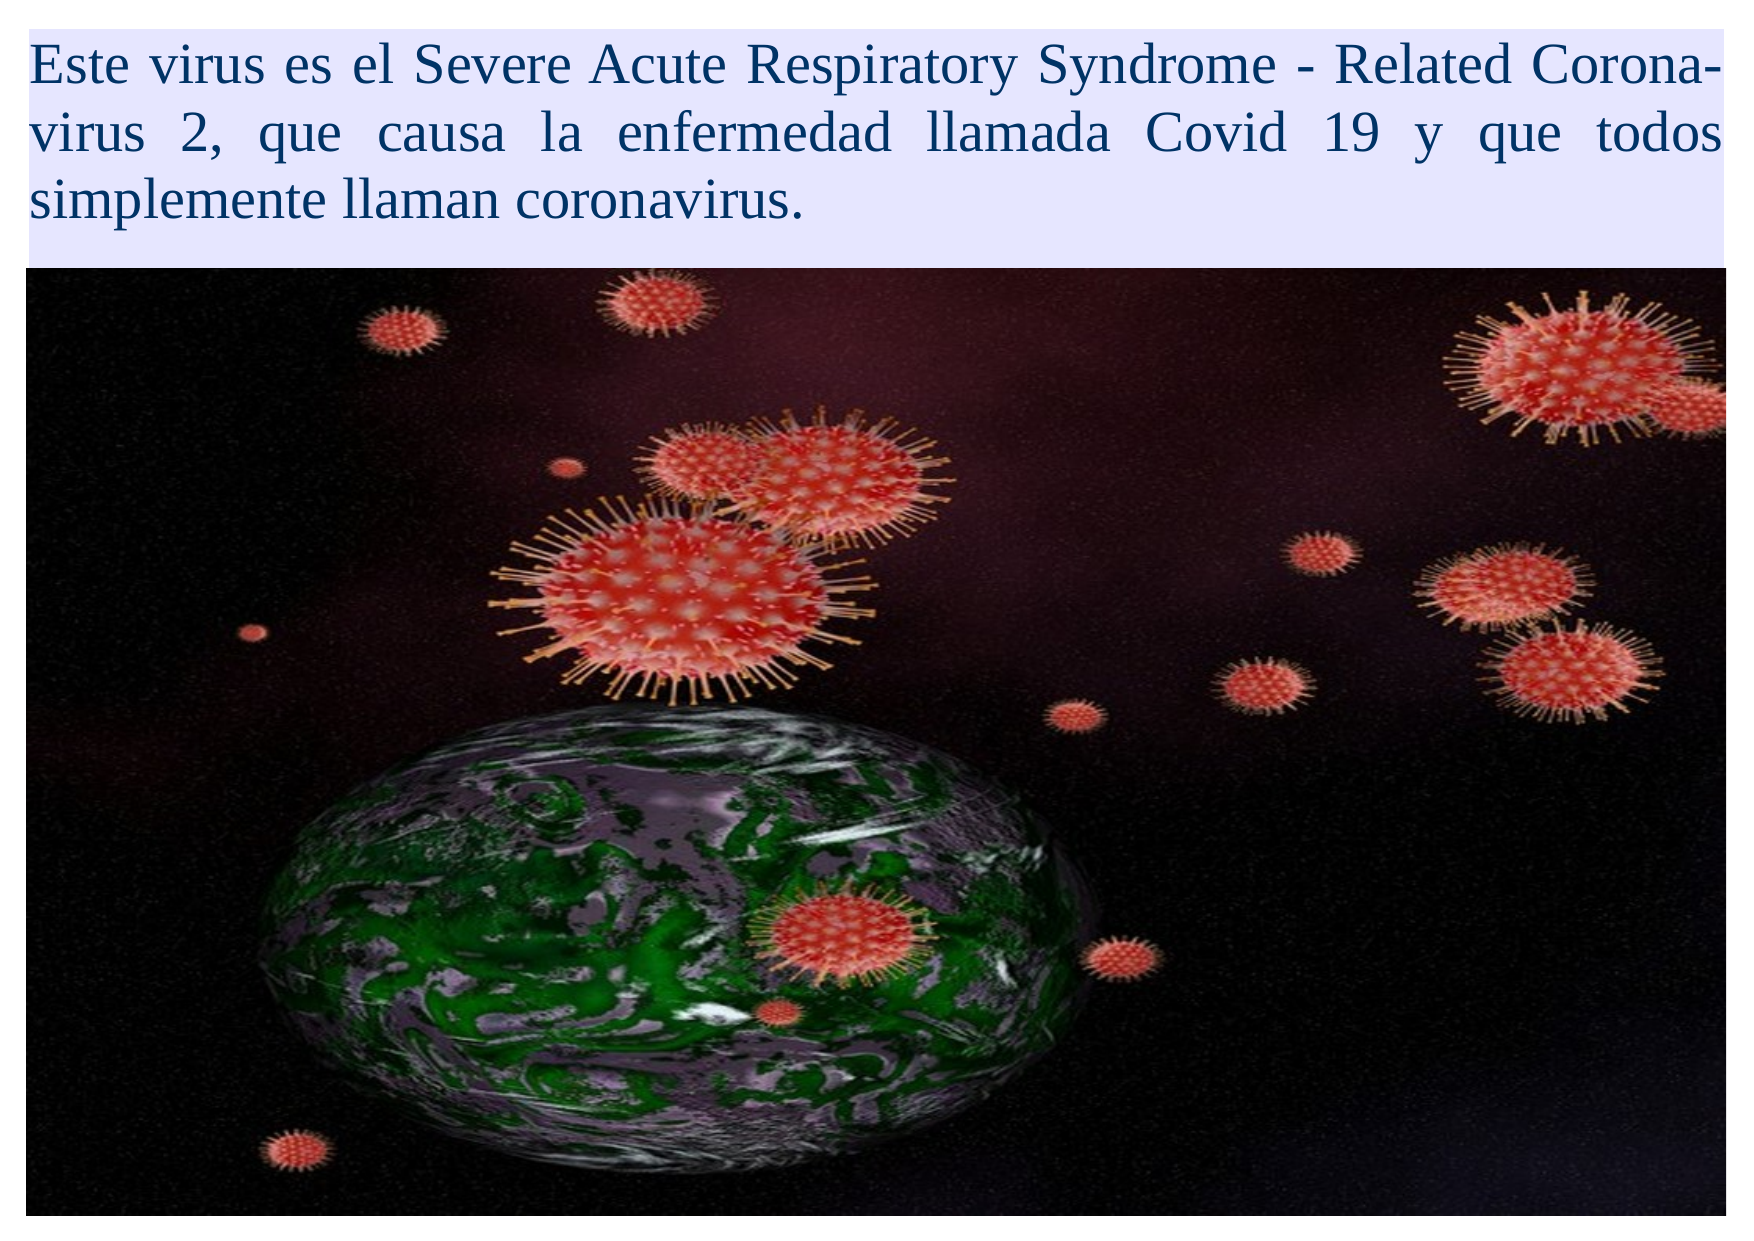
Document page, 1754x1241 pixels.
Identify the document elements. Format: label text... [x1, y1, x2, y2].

picture [26, 268, 1727, 1216]
text Este virus es el Severe Acute Respiratory Syndrome - Related Corona-virus 2, que causa la enfermedad llamada Covid 19 y que todos simplemente llaman coronavirus. [29, 29, 1724, 231]
